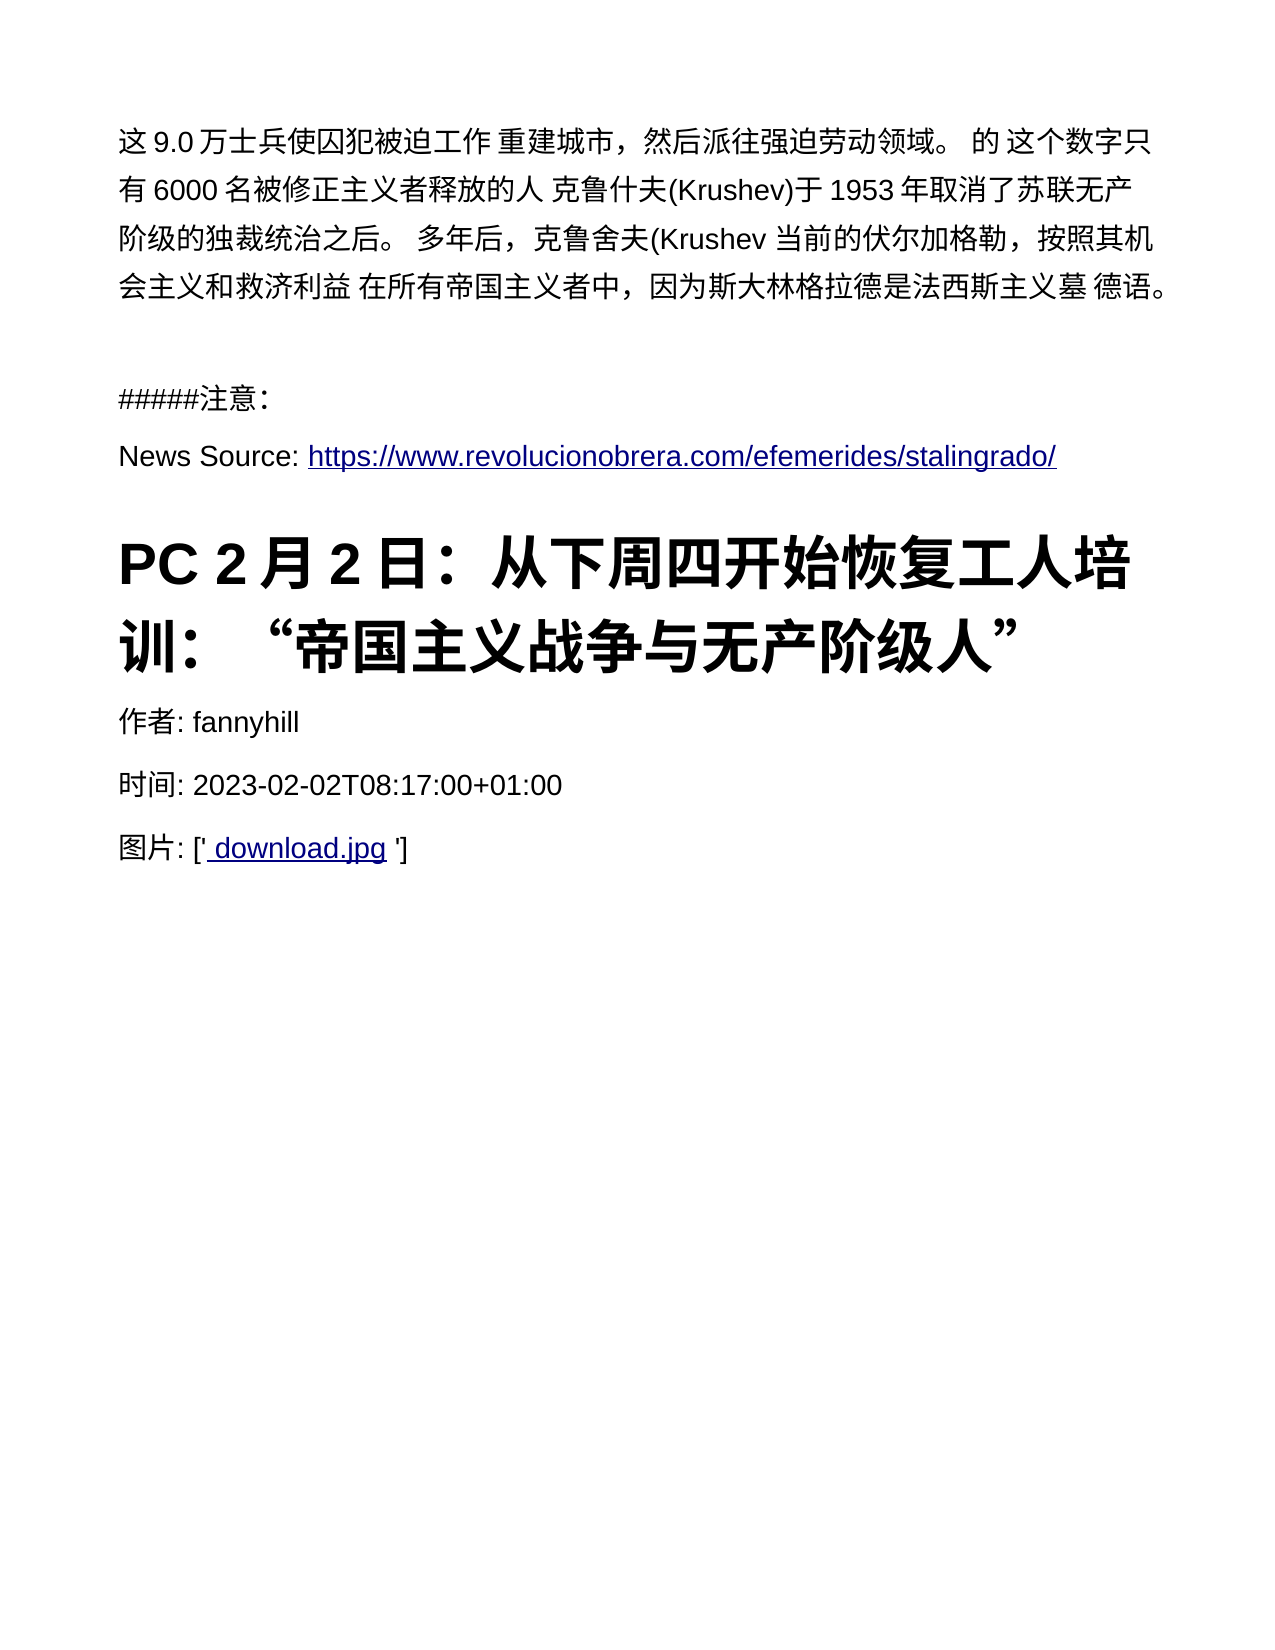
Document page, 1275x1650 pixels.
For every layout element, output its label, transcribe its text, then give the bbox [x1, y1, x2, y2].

text 作者: fannyhill [118, 698, 1157, 740]
text 这9.0万士兵使囚犯被迫工作 重建城市，然后派往强迫劳动领域。 的 这个数字只有6000名被修正主义者释放的人 克鲁什夫(Krushev)于1953年取消了苏联无产阶级的独裁统治之后。 多年后，克鲁舍夫(Krushev 当前的伏尔加格勒，按照其机会主义和救济利益 在所有帝国主义者中，因为斯大林格拉德是法西斯主义墓 德语。 [118, 118, 1157, 354]
subtitle PC 2月2日：从下周四开始恢复工人培训：“帝国主义战争与无产阶级人” [118, 517, 1157, 686]
text 图片: [' download.jpg '] [118, 824, 1157, 867]
text 时间: 2023-02-02T08:17:00+01:00 [118, 761, 1157, 803]
text #####注意： [118, 375, 1157, 418]
text News Source: https://www.revolucionobrera.com/efemerides/stalingrado/ [118, 438, 1157, 472]
